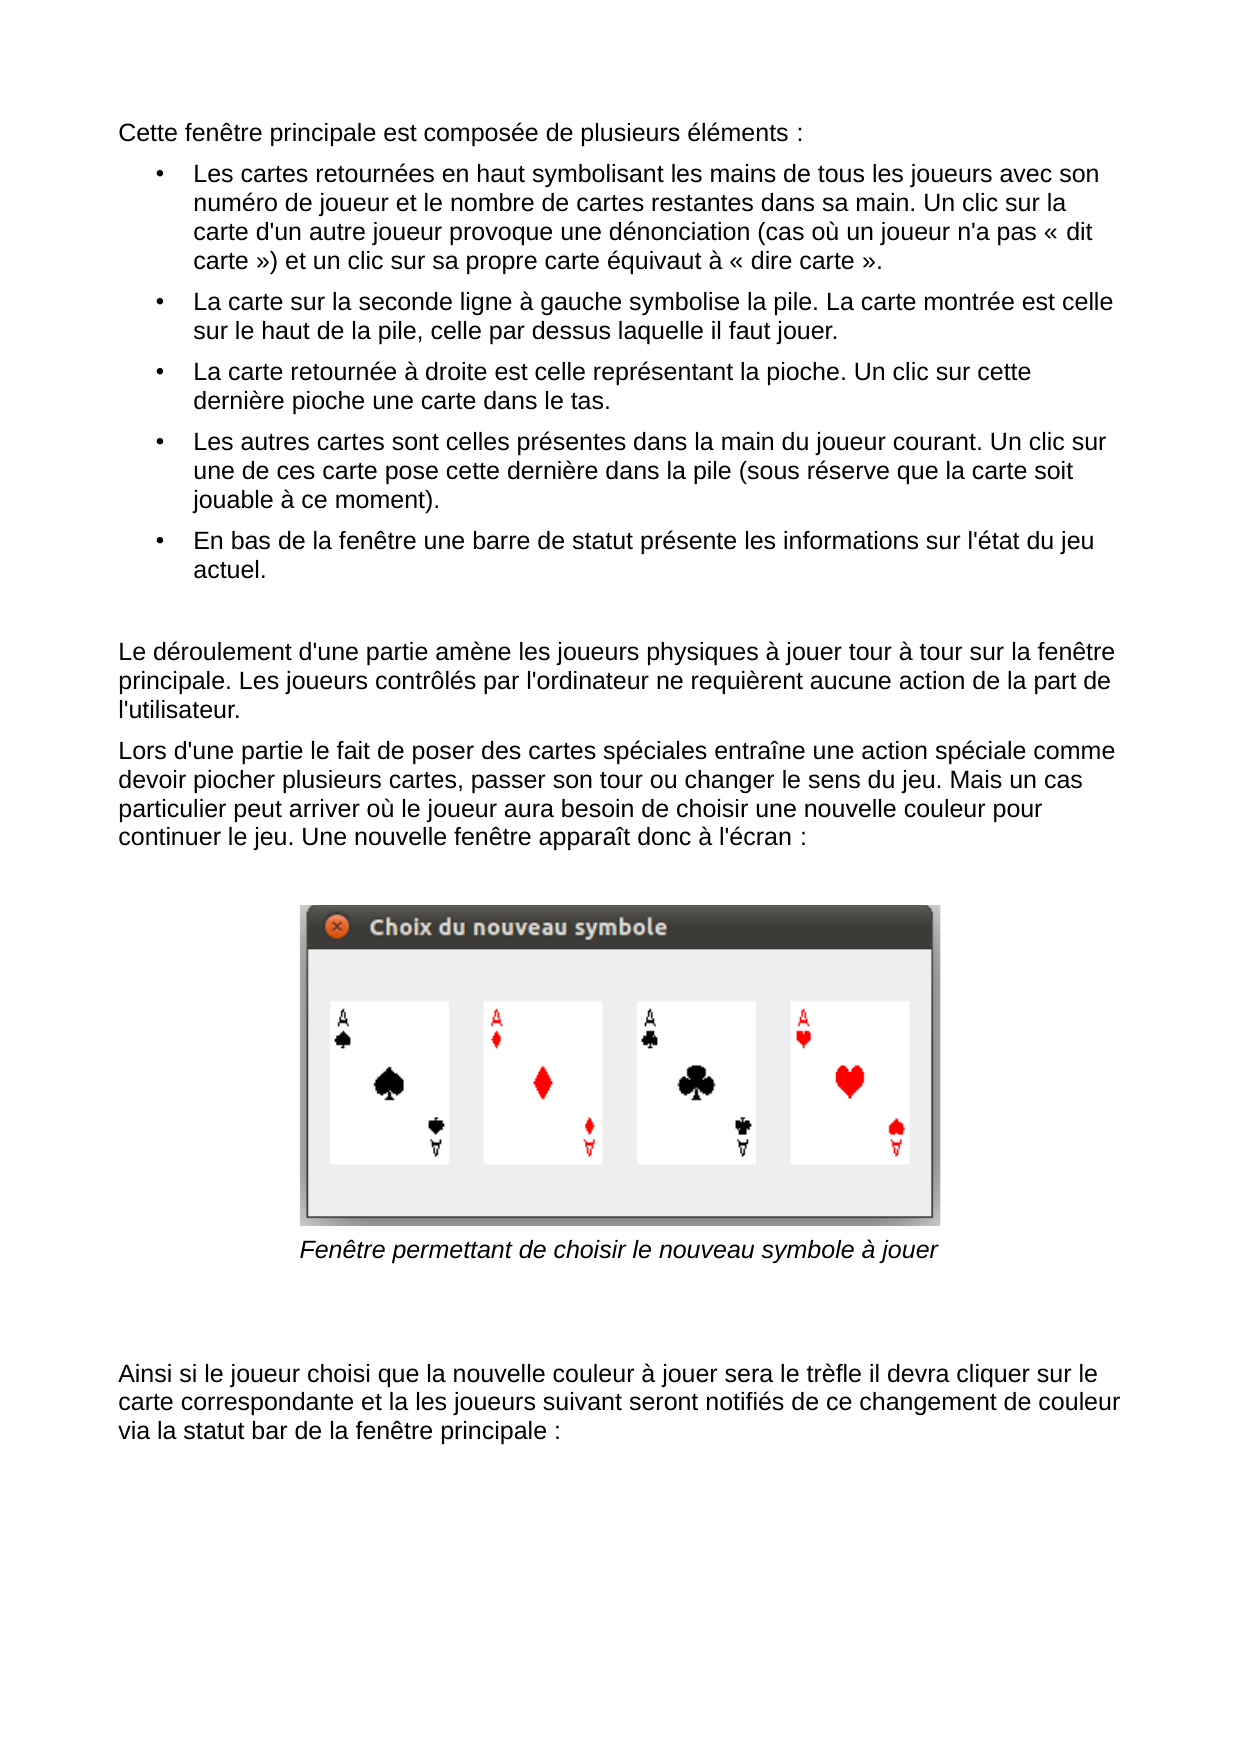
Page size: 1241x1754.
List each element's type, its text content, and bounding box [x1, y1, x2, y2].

text Cette fenêtre principale est composée de plusieurs éléments : [118, 118, 1122, 147]
list En bas de la fenêtre une barre de statut présente les informations sur l'état du jeu actuel. [156, 526, 1122, 584]
text Le déroulement d'une partie amène les joueurs physiques à jouer tour à tour sur la fenêtre principale. Les joueurs contrôlés par l'ordinateur ne requièrent aucune action de la part de l'utilisateur. [118, 637, 1122, 724]
list La carte sur la seconde ligne à gauche symbolise la pile. La carte montrée est celle sur le haut de la pile, celle par dessus laquelle il faut jouer. [156, 287, 1122, 344]
list Les autres cartes sont celles présentes dans la main du joueur courant. Un clic sur une de ces carte pose cette dernière dans la pile (sous réserve que la carte soit jouable à ce moment). [156, 427, 1122, 513]
text Fenêtre permettant de choisir le nouveau symbole à jouer [118, 1235, 1122, 1264]
list Les cartes retournées en haut symbolisant les mains de tous les joueurs avec son numéro de joueur et le nombre de cartes restantes dans sa main. Un clic sur la carte d'un autre joueur provoque une dénonciation (cas où un joueur n'a pas « dit carte ») et un clic sur sa propre carte équivaut à « dire carte ». [156, 159, 1122, 274]
text Lors d'une partie le fait de poser des cartes spéciales entraîne une action spéciale comme devoir piocher plusieurs cartes, passer son tour ou changer le sens du jeu. Mais un cas particulier peut arriver où le joueur aura besoin de choisir une nouvelle couleur pour continuer le jeu. Une nouvelle fenêtre apparaît donc à l'écran : [118, 736, 1122, 851]
text Ainsi si le joueur choisi que la nouvelle couleur à jouer sera le trèfle il devra cliquer sur le carte correspondante et la les joueurs suivant seront notifiés de ce changement de couleur via la statut bar de la fenêtre principale : [118, 1359, 1122, 1445]
picture [299, 905, 941, 1226]
list La carte retournée à droite est celle représentant la pioche. Un clic sur cette dernière pioche une carte dans le tas. [156, 357, 1122, 415]
